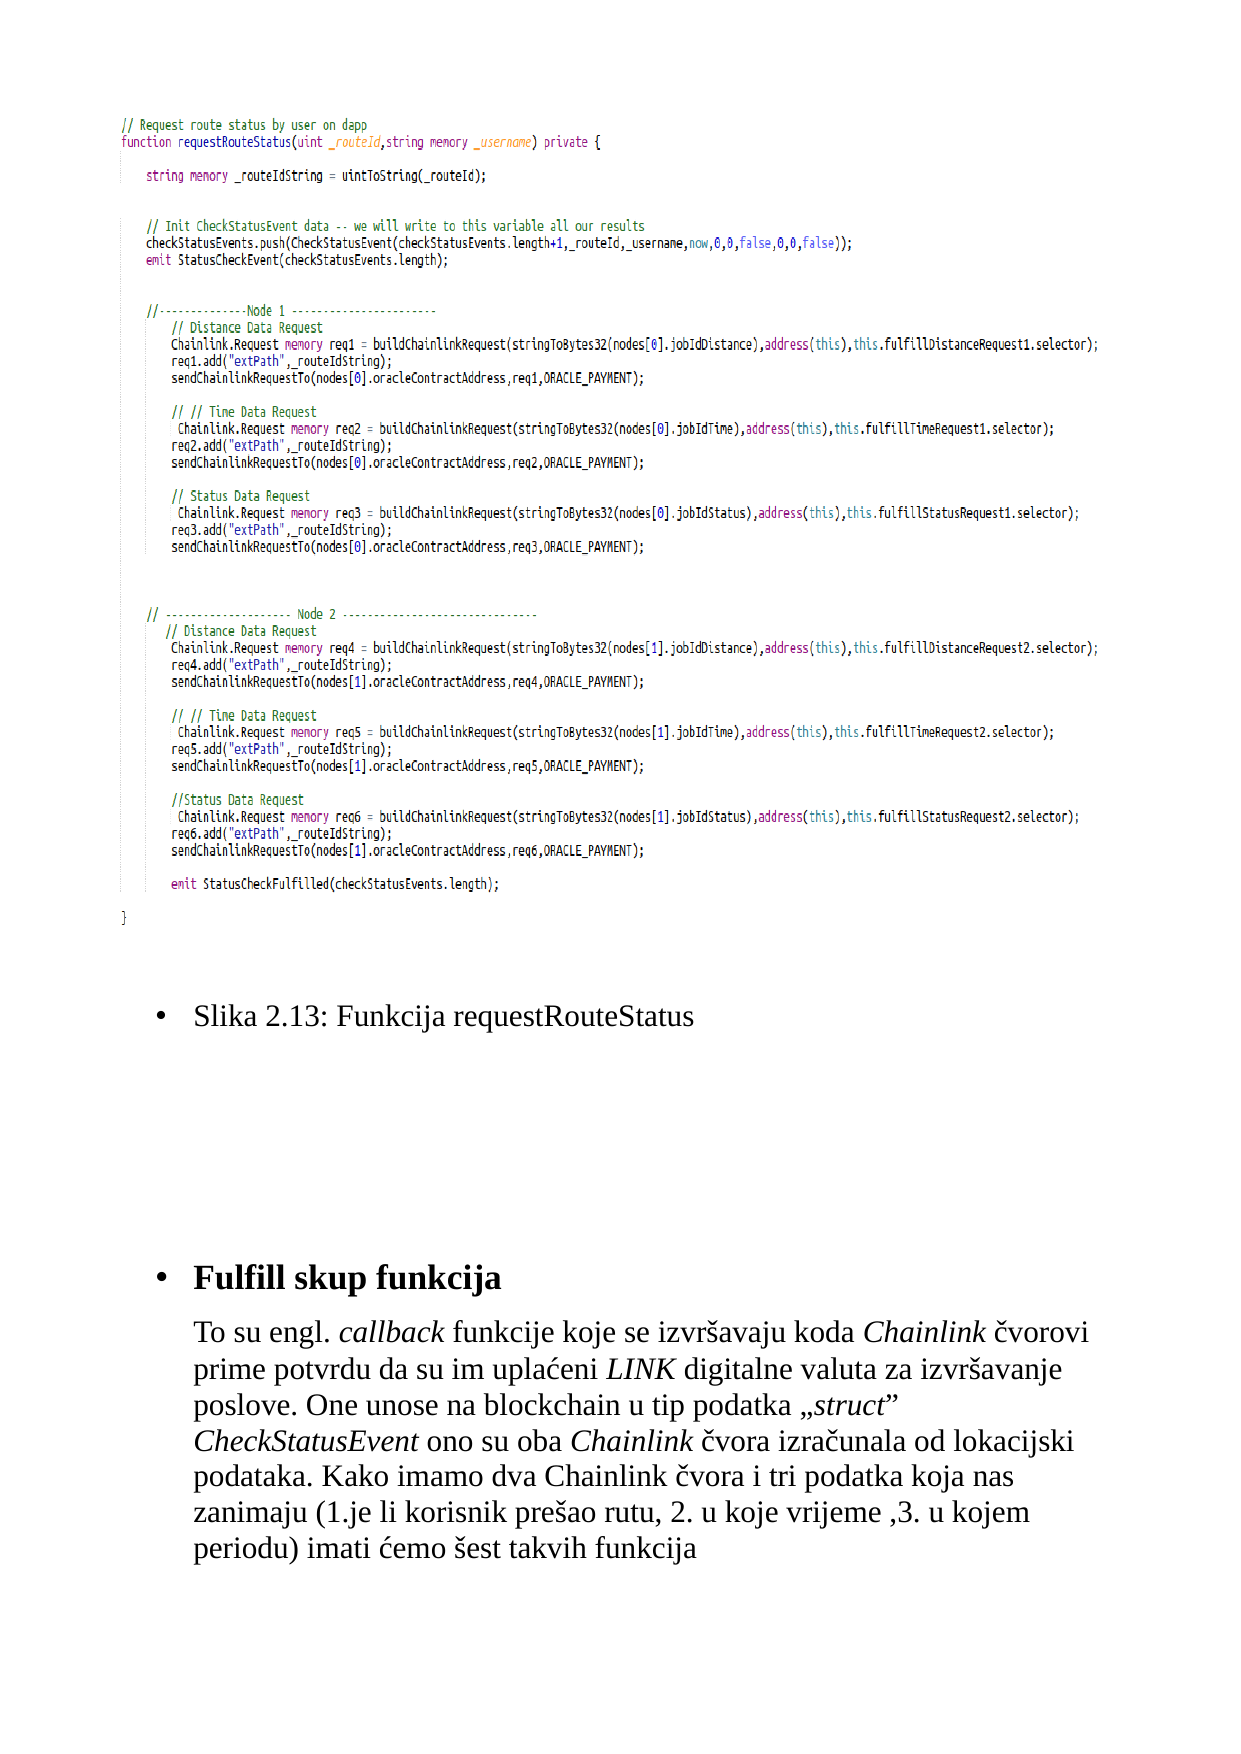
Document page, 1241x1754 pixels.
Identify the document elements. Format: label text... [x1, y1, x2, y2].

list Fulfill skup funkcija [156, 1256, 1122, 1297]
list Slika 2.13: Funkcija requestRouteStatus [156, 998, 1122, 1034]
text To su engl. callback funkcije koje se izvršavaju koda Chainlink čvorovi prime potvrdu da su im uplaćeni LINK digitalne valuta za izvršavanje poslove. One unose na blockchain u tip podatka „struct” CheckStatusEvent ono su oba Chainlink čvora izračunala od lokacijski podataka. Kako imamo dva Chainlink čvora i tri podatka koja nas zanimaju (1.je li korisnik prešao rutu, 2. u koje vrijeme ,3. u kojem periodu) imati ćemo šest takvih funkcija [118, 1309, 1122, 1566]
picture [97, 97, 1141, 950]
